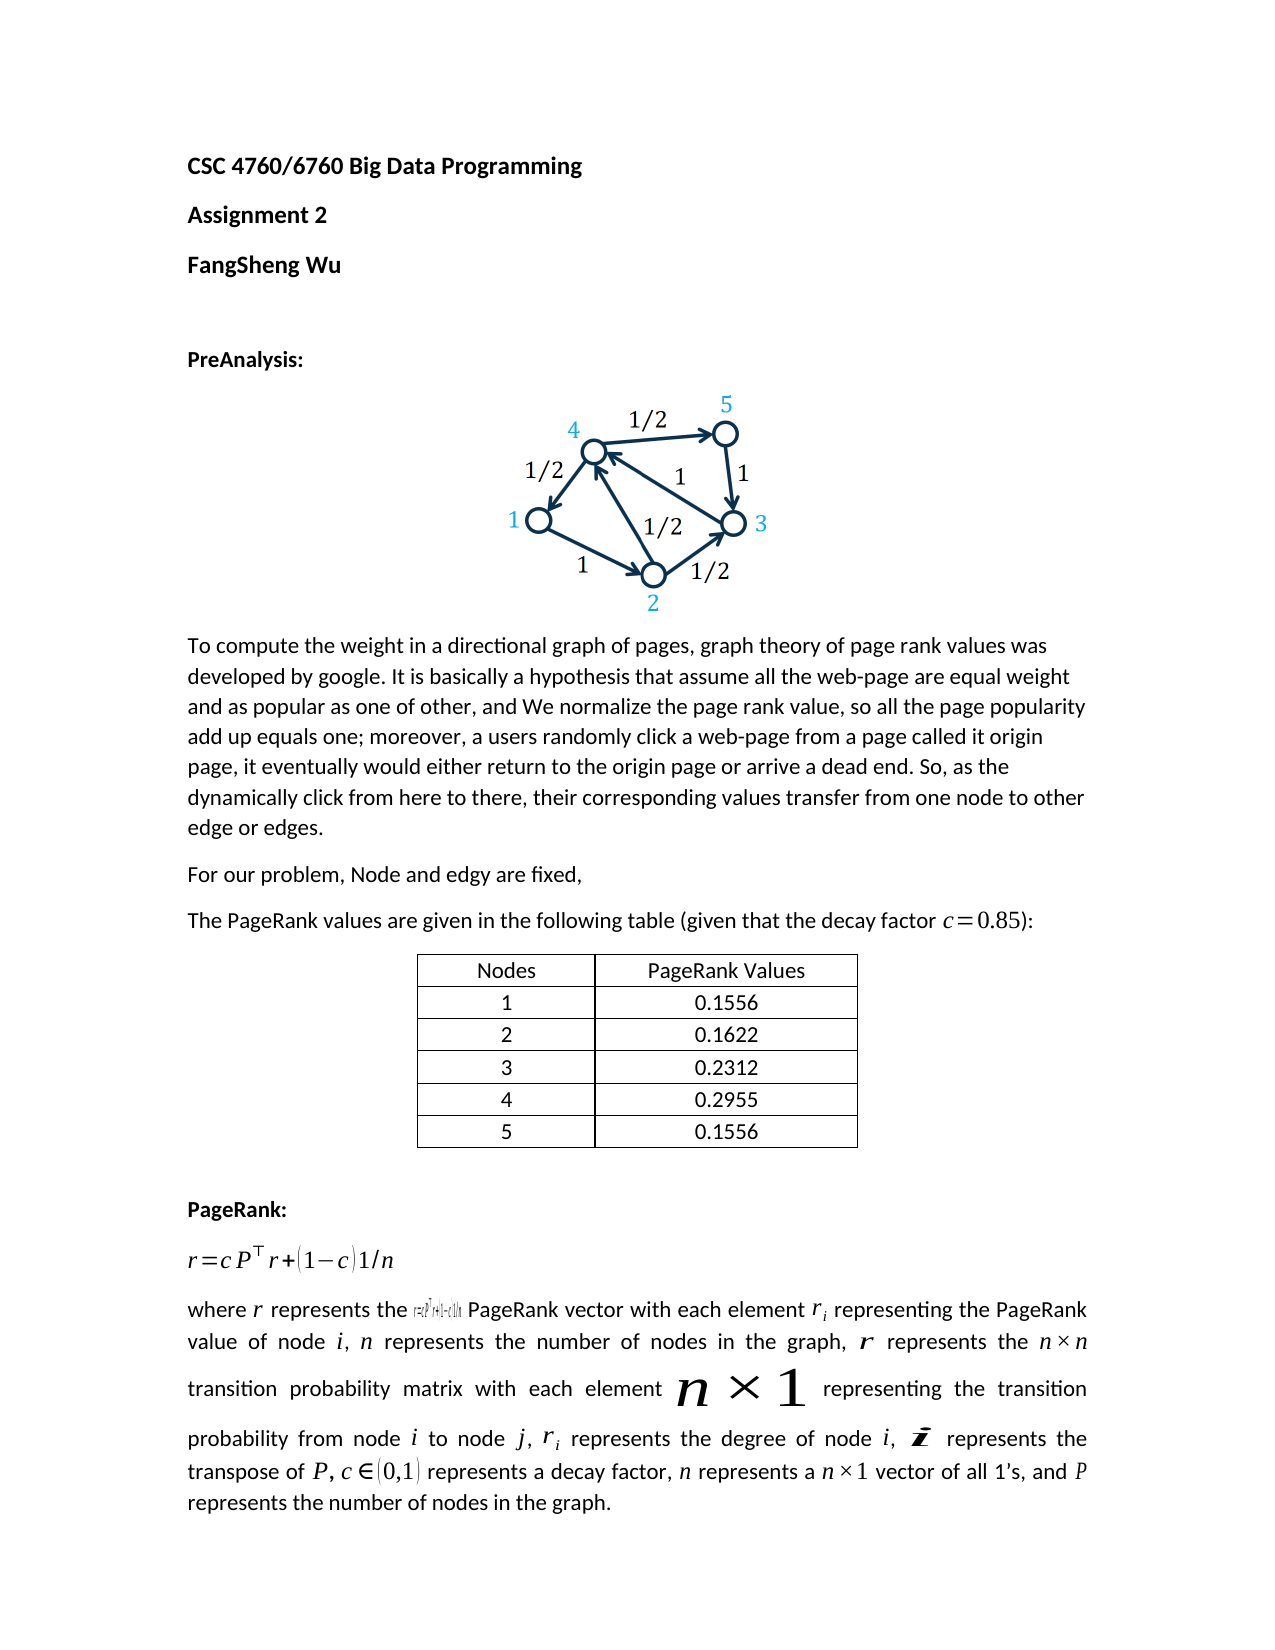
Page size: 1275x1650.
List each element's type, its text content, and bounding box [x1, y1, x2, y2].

table_cell 0.2955 [596, 1084, 857, 1115]
table_cell 4 [418, 1084, 594, 1115]
table_cell 0.1556 [596, 987, 857, 1018]
table_header Nodes [418, 955, 594, 986]
table_cell 2 [418, 1019, 594, 1050]
text For our problem, Node and edgy are fixed, [187, 860, 1087, 888]
table_cell 0.2312 [596, 1051, 857, 1083]
table_header PageRank Values [596, 955, 857, 986]
picture [507, 392, 768, 613]
table_cell 1 [418, 987, 594, 1018]
text where represents the PageRank vector with each element representing the PageRank value of node , represents the number of nodes in the graph, represents the transition probability matrix with each element representing the transition probability from node to node , represents the degree of node , represents the transpose of , represents a decay factor, represents a vector of all 1’s, and represents the number of nodes in the graph. [187, 1293, 1087, 1517]
table_cell 0.1556 [596, 1116, 857, 1147]
text The PageRank values are given in the following table (given that the decay factor ): [187, 907, 1087, 934]
table_cell 5 [418, 1116, 594, 1147]
text PageRank: [187, 1195, 1087, 1223]
text FangSheng Wu [187, 249, 1087, 280]
text To compute the weight in a directional graph of pages, graph theory of page rank values was developed by google. It is basically a hypothesis that assume all the web-page are equal weight and as popular as one of other, and We normalize the page rank value, so all the page popularity add up equals one; moreover, a users randomly click a web-page from a page called it origin page, it eventually would either return to the origin page or arrive a dead end. So, as the dynamically click from here to there, their corresponding values transfer from one node to other edge or edges. [187, 632, 1087, 841]
text Assignment 2 [187, 199, 1087, 230]
text PreAnalysis: [187, 346, 1087, 374]
text CSC 4760/6760 Big Data Programming [187, 150, 1087, 181]
table_cell 0.1622 [596, 1019, 857, 1050]
table_cell 3 [418, 1051, 594, 1083]
